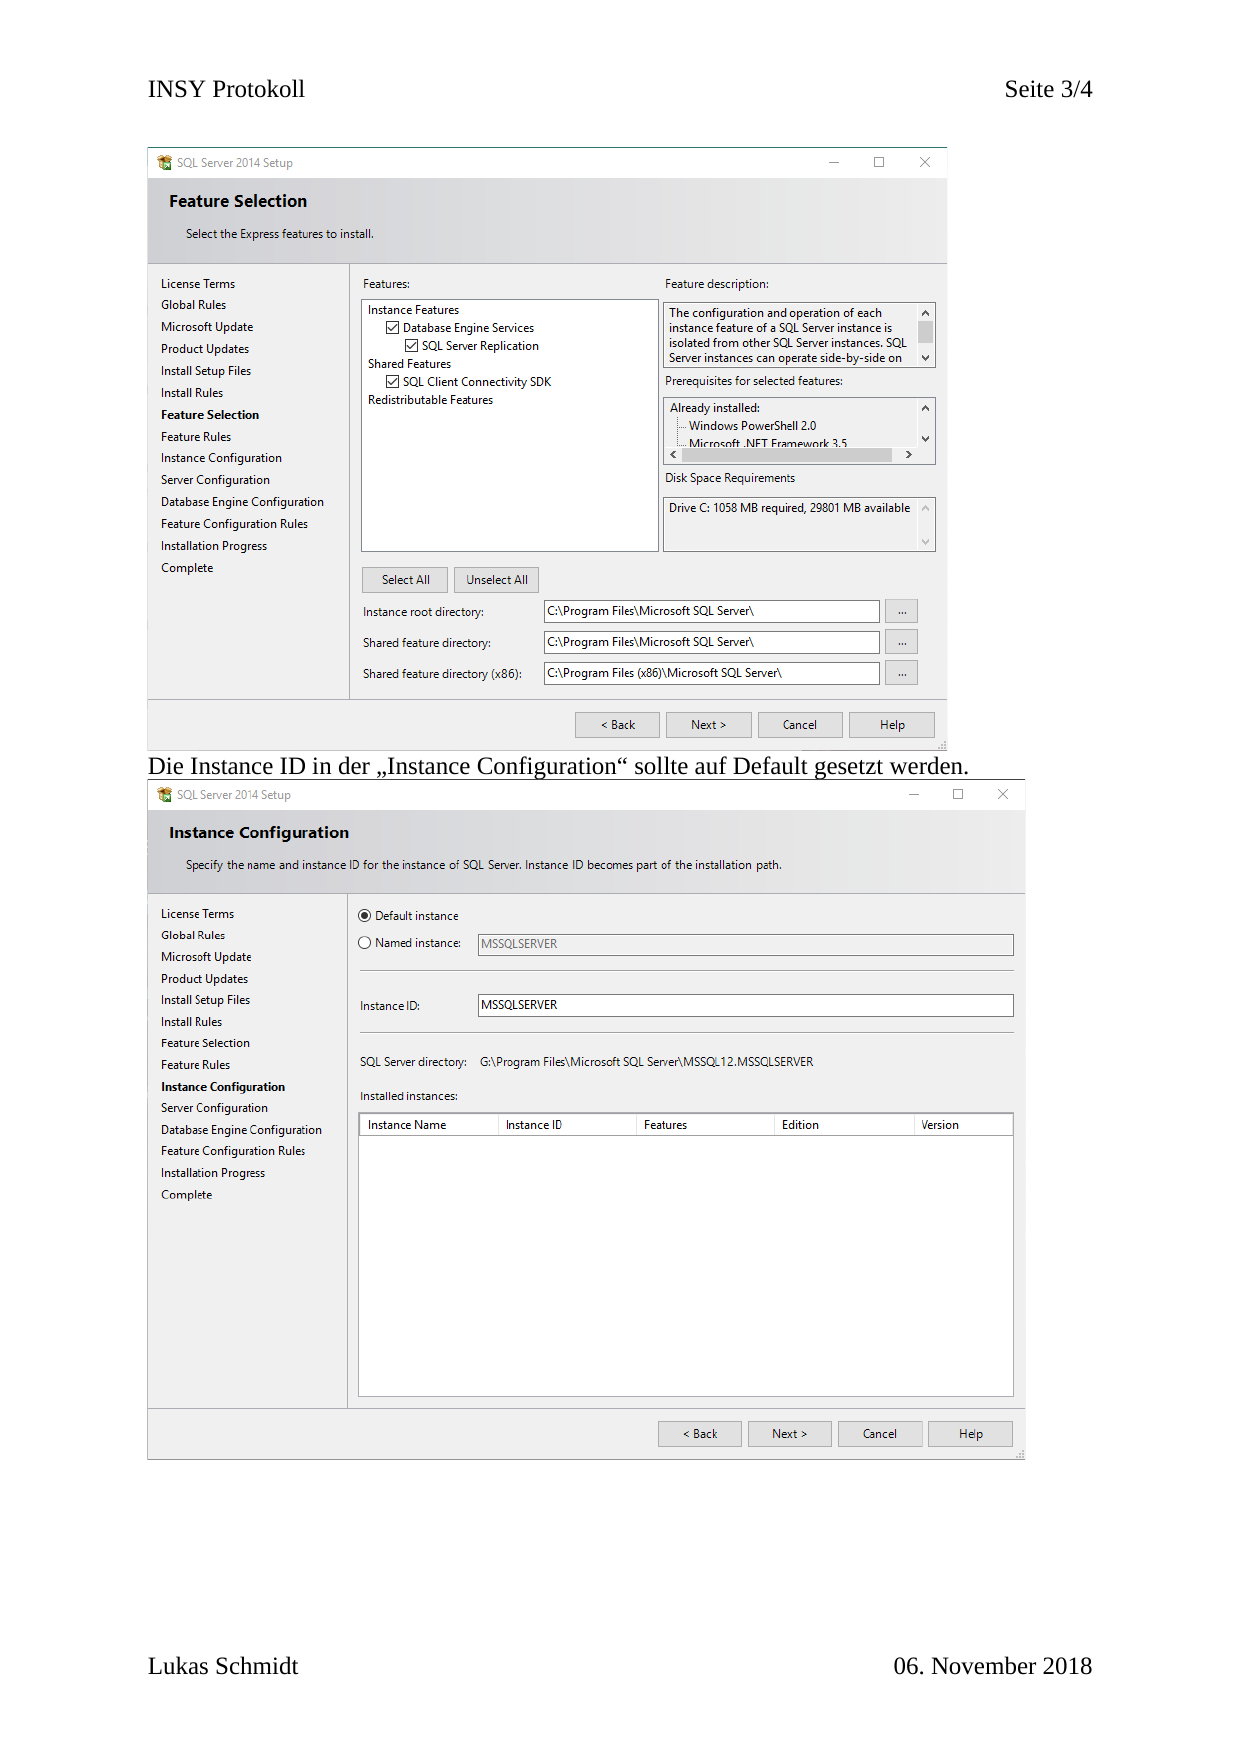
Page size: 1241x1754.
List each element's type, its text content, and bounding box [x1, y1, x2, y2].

picture [147, 779, 1025, 1460]
picture [147, 147, 948, 751]
text Die Instance ID in der „Instance Configuration“ sollte auf Default gesetzt werden. [148, 751, 1093, 779]
